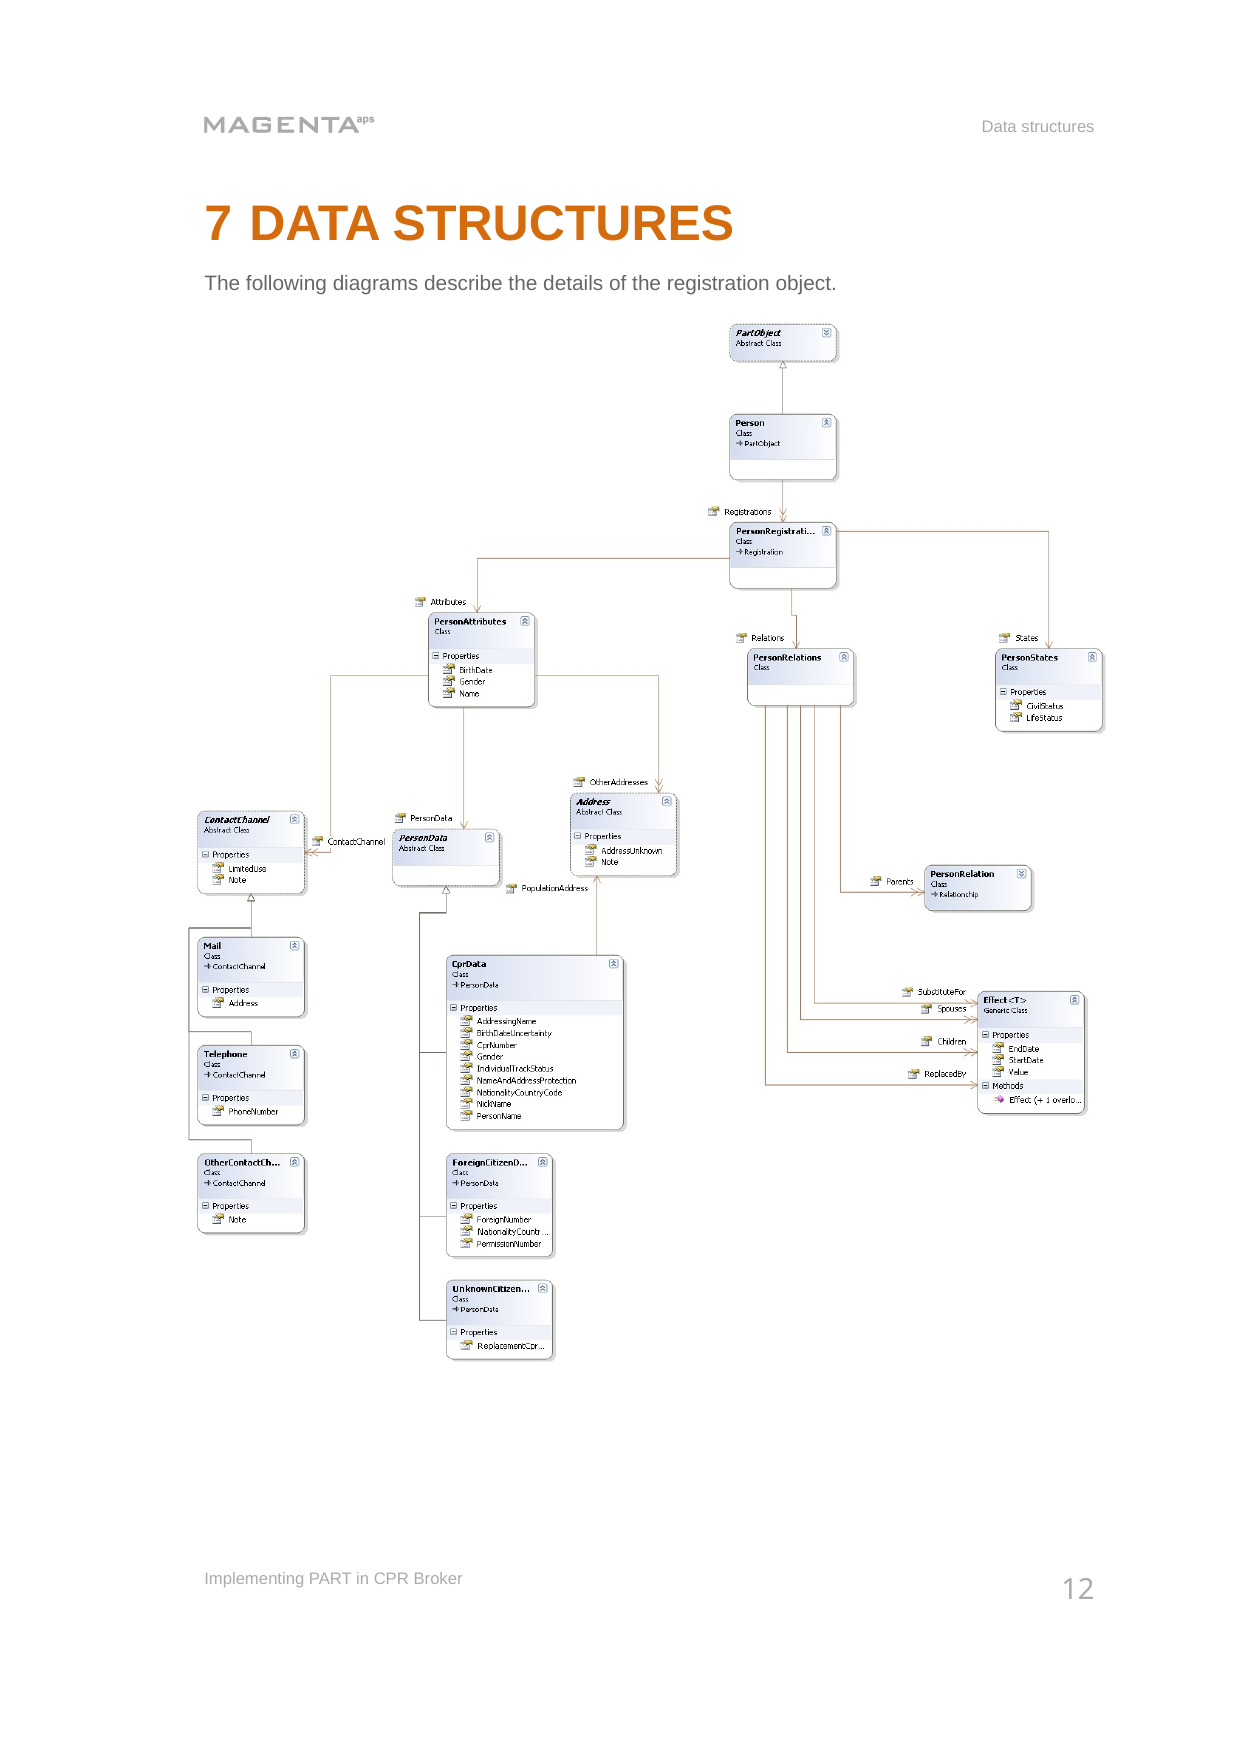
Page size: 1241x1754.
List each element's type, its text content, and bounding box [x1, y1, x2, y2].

text The following diagrams describe the details of the registration object. [204, 267, 1094, 296]
picture [181, 316, 1108, 1365]
subtitle Data structures [204, 194, 1094, 252]
